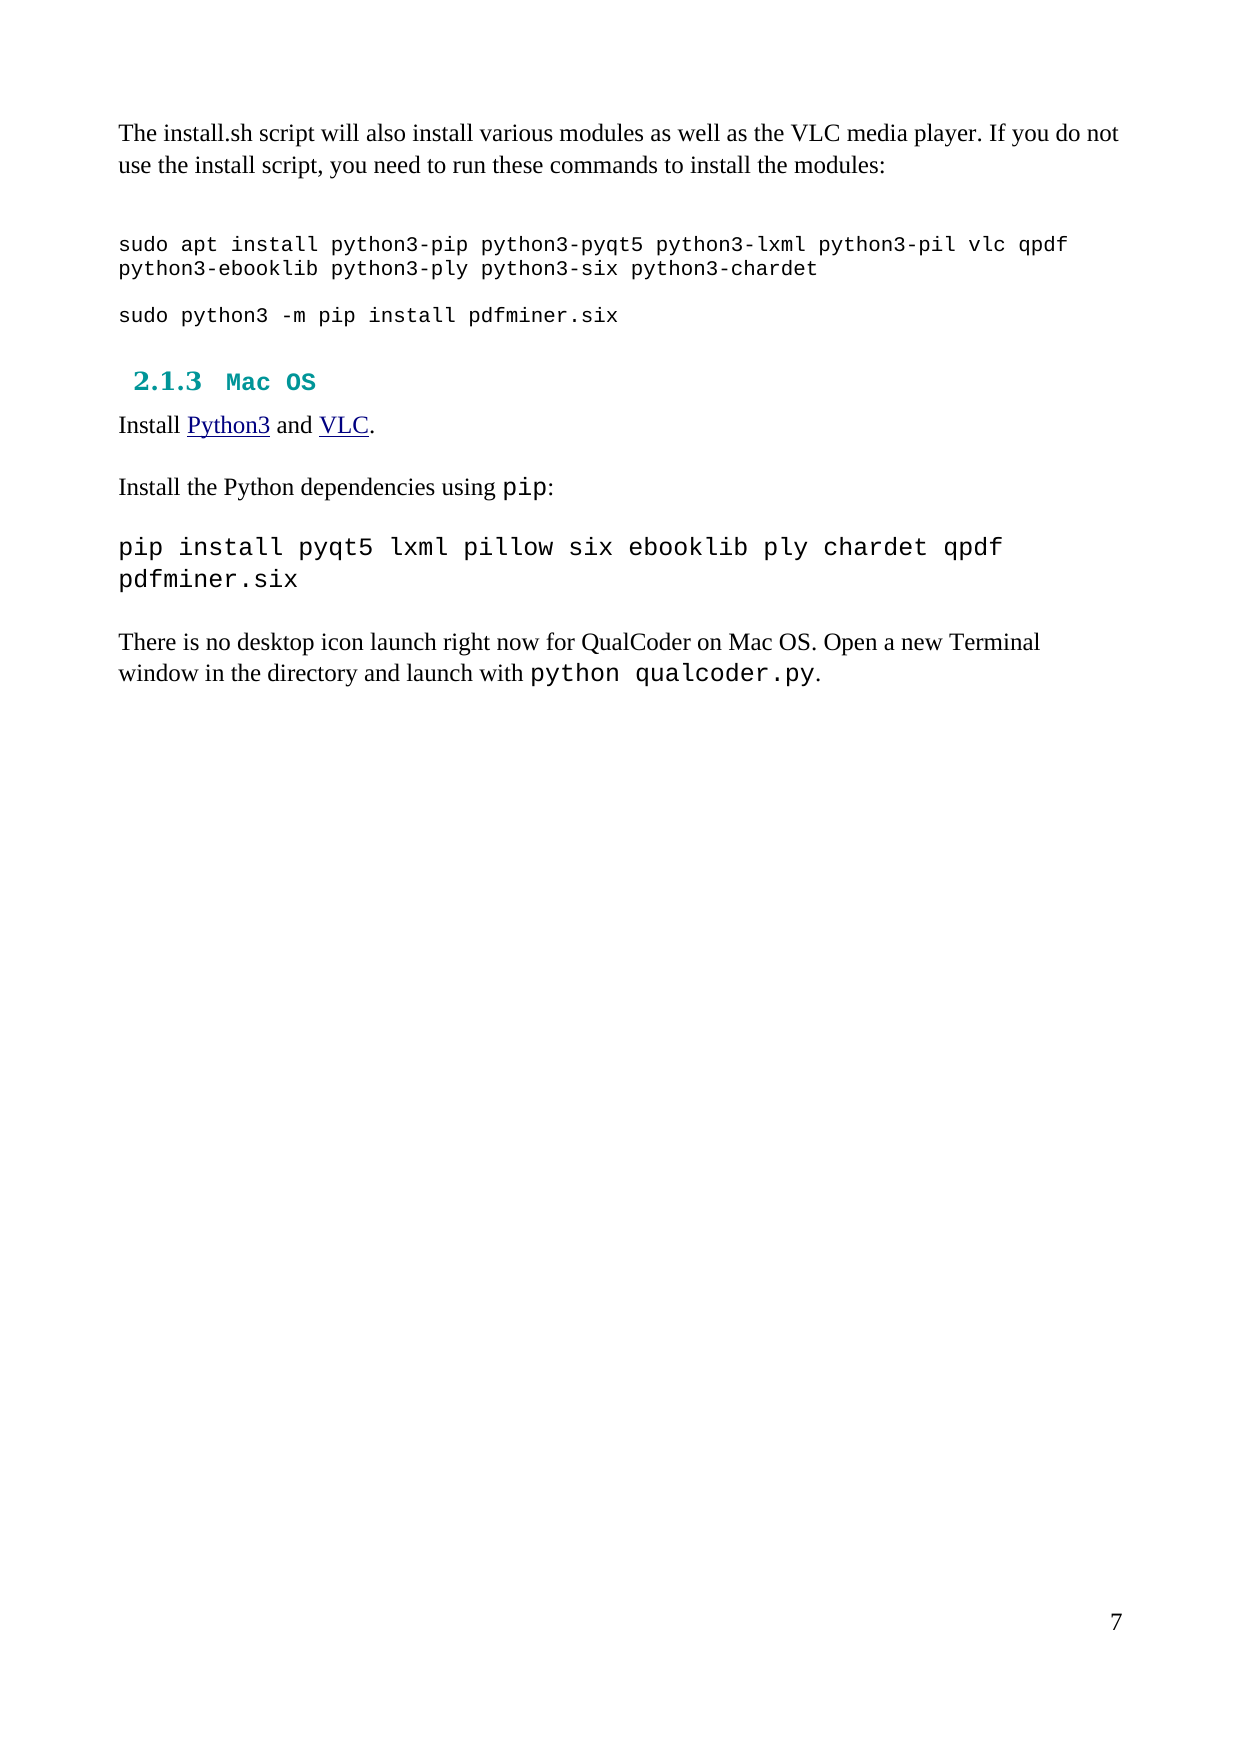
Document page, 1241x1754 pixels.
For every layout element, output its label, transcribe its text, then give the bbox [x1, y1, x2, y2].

subtitle Mac OS [124, 367, 1122, 398]
text There is no desktop icon launch right now for QualCoder on Mac OS. Open a new Terminal window in the directory and launch with python qualcoder.py. [118, 627, 1122, 689]
text The install.sh script will also install various modules as well as the VLC media player. If you do not use the install script, you need to run these commands to install the modules: [118, 118, 1122, 178]
text pip install pyqt5 lxml pillow six ebooklib ply chardet qpdf pdfminer.six [118, 535, 1122, 594]
text Install the Python dependencies using pip: [118, 472, 1122, 502]
text sudo apt install python3-pip python3-pyqt5 python3-lxml python3-pil vlc qpdf python3-ebooklib python3-ply python3-six python3-chardet [118, 234, 1122, 282]
text Install Python3 and VLC. [118, 411, 1122, 439]
text sudo python3 -m pip install pdfminer.six [118, 305, 1122, 329]
